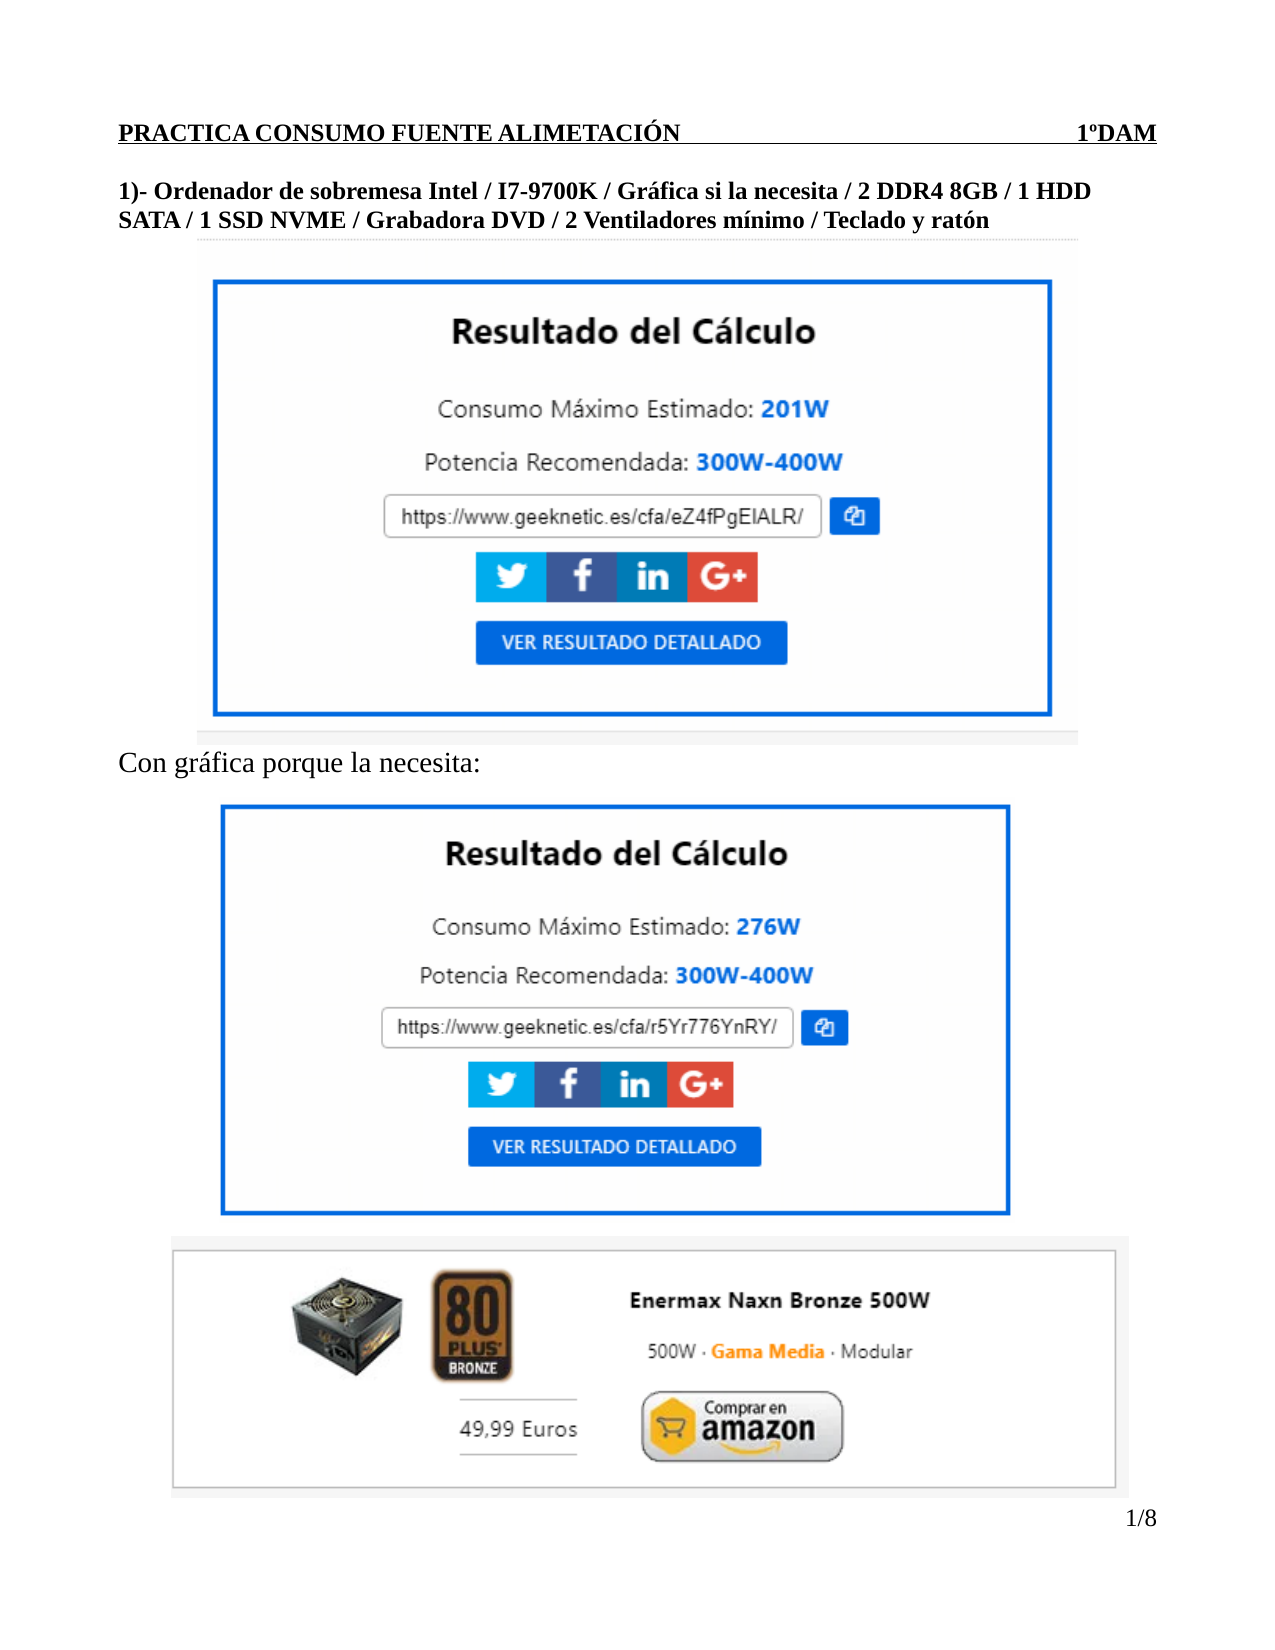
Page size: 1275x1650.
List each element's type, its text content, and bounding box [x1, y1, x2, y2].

picture [171, 1236, 1129, 1498]
text Con gráfica porque la necesita: [118, 234, 1157, 778]
picture [218, 797, 1015, 1223]
text 1)- Ordenador de sobremesa Intel / I7-9700K / Gráfica si la necesita / 2 DDR4 8GB / 1 HDD SATA / 1 SSD NVME / Grabadora DVD / 2 Ventiladores mínimo / Teclado y ratón [118, 176, 1157, 234]
picture [196, 236, 1079, 745]
